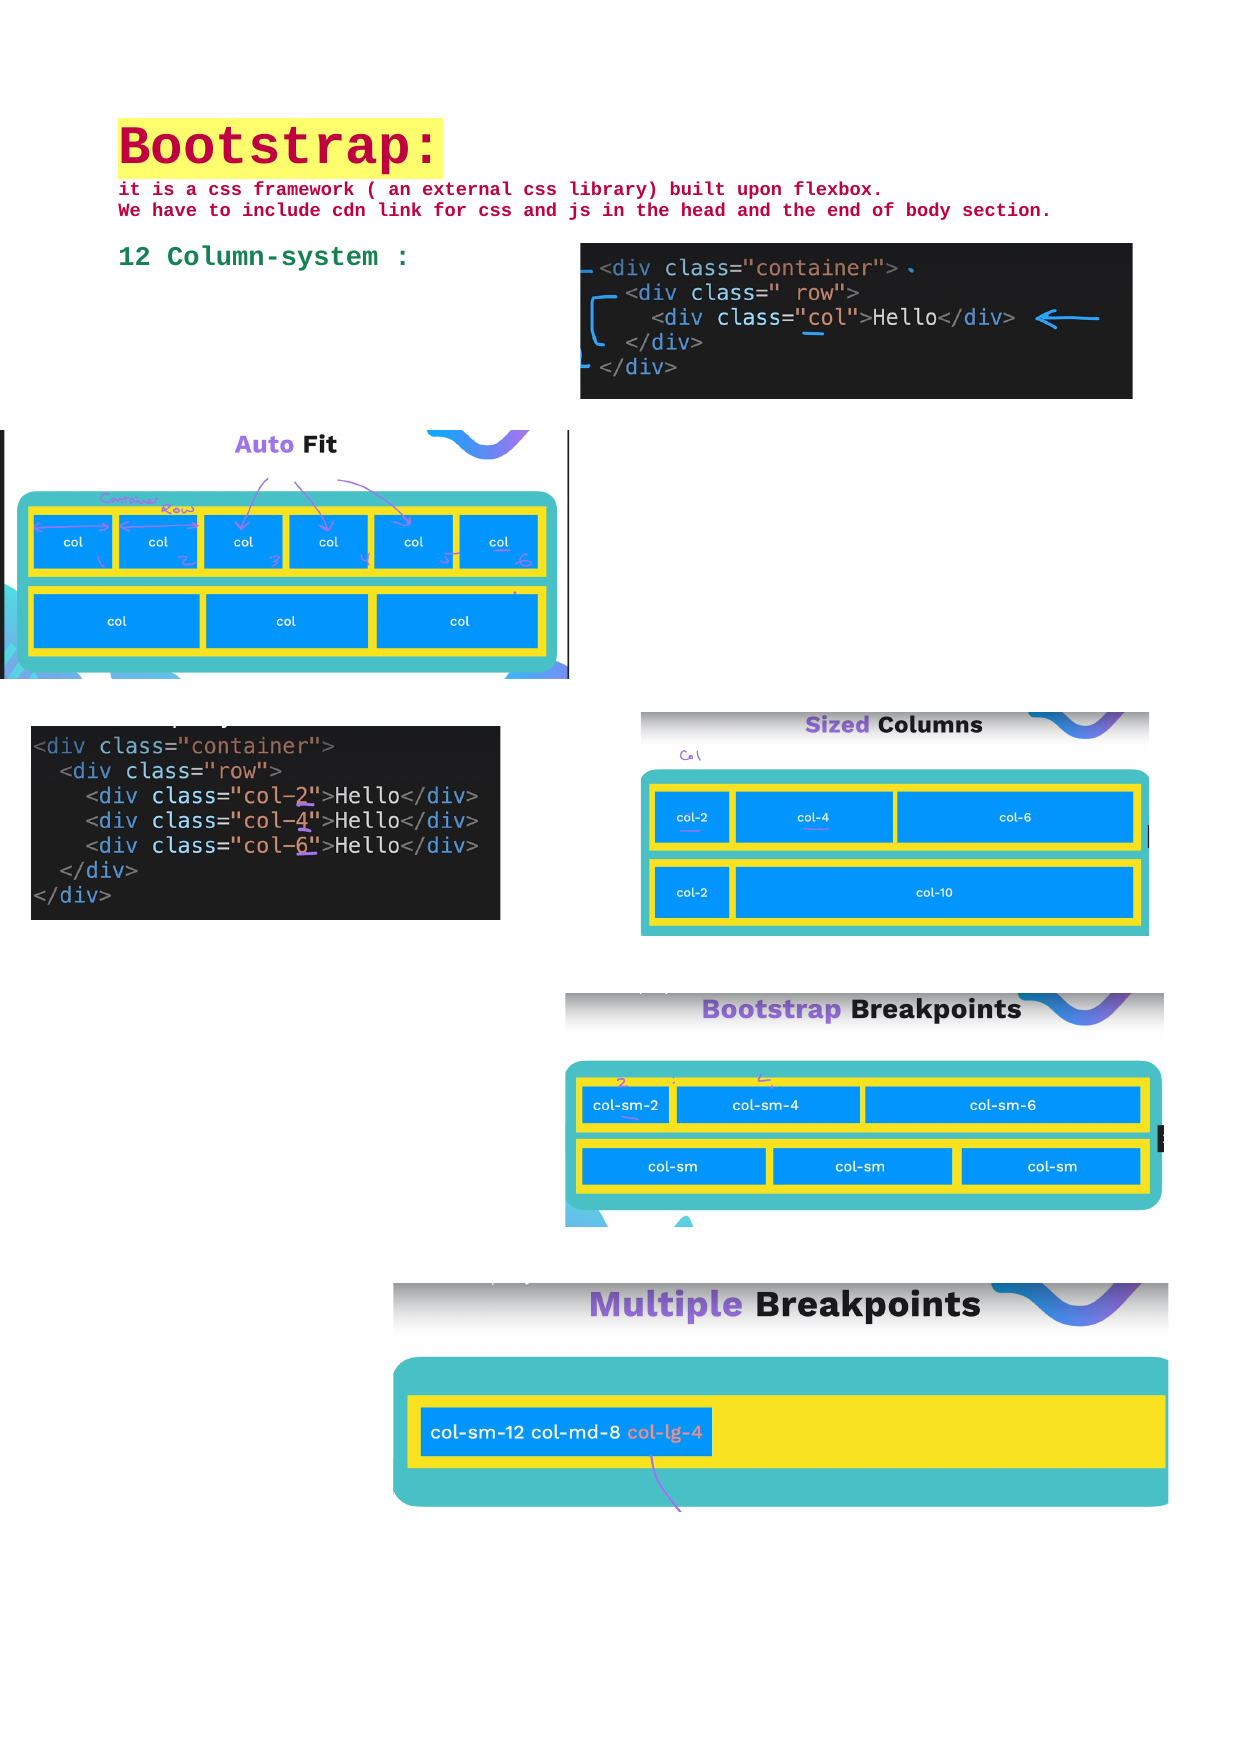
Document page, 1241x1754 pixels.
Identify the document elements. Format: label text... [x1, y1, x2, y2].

picture [31, 726, 501, 920]
picture [580, 243, 1133, 399]
text it is a css framework ( an external css library) built upon flexbox. [118, 179, 1122, 201]
picture [393, 1283, 1169, 1512]
text Bootstrap: [118, 118, 1122, 179]
picture [640, 712, 1150, 936]
picture [565, 993, 1164, 1227]
picture [0, 430, 570, 679]
text We have to include cdn link for css and js in the head and the end of body section. [118, 201, 1122, 222]
text 12 Column-system : [118, 243, 580, 274]
